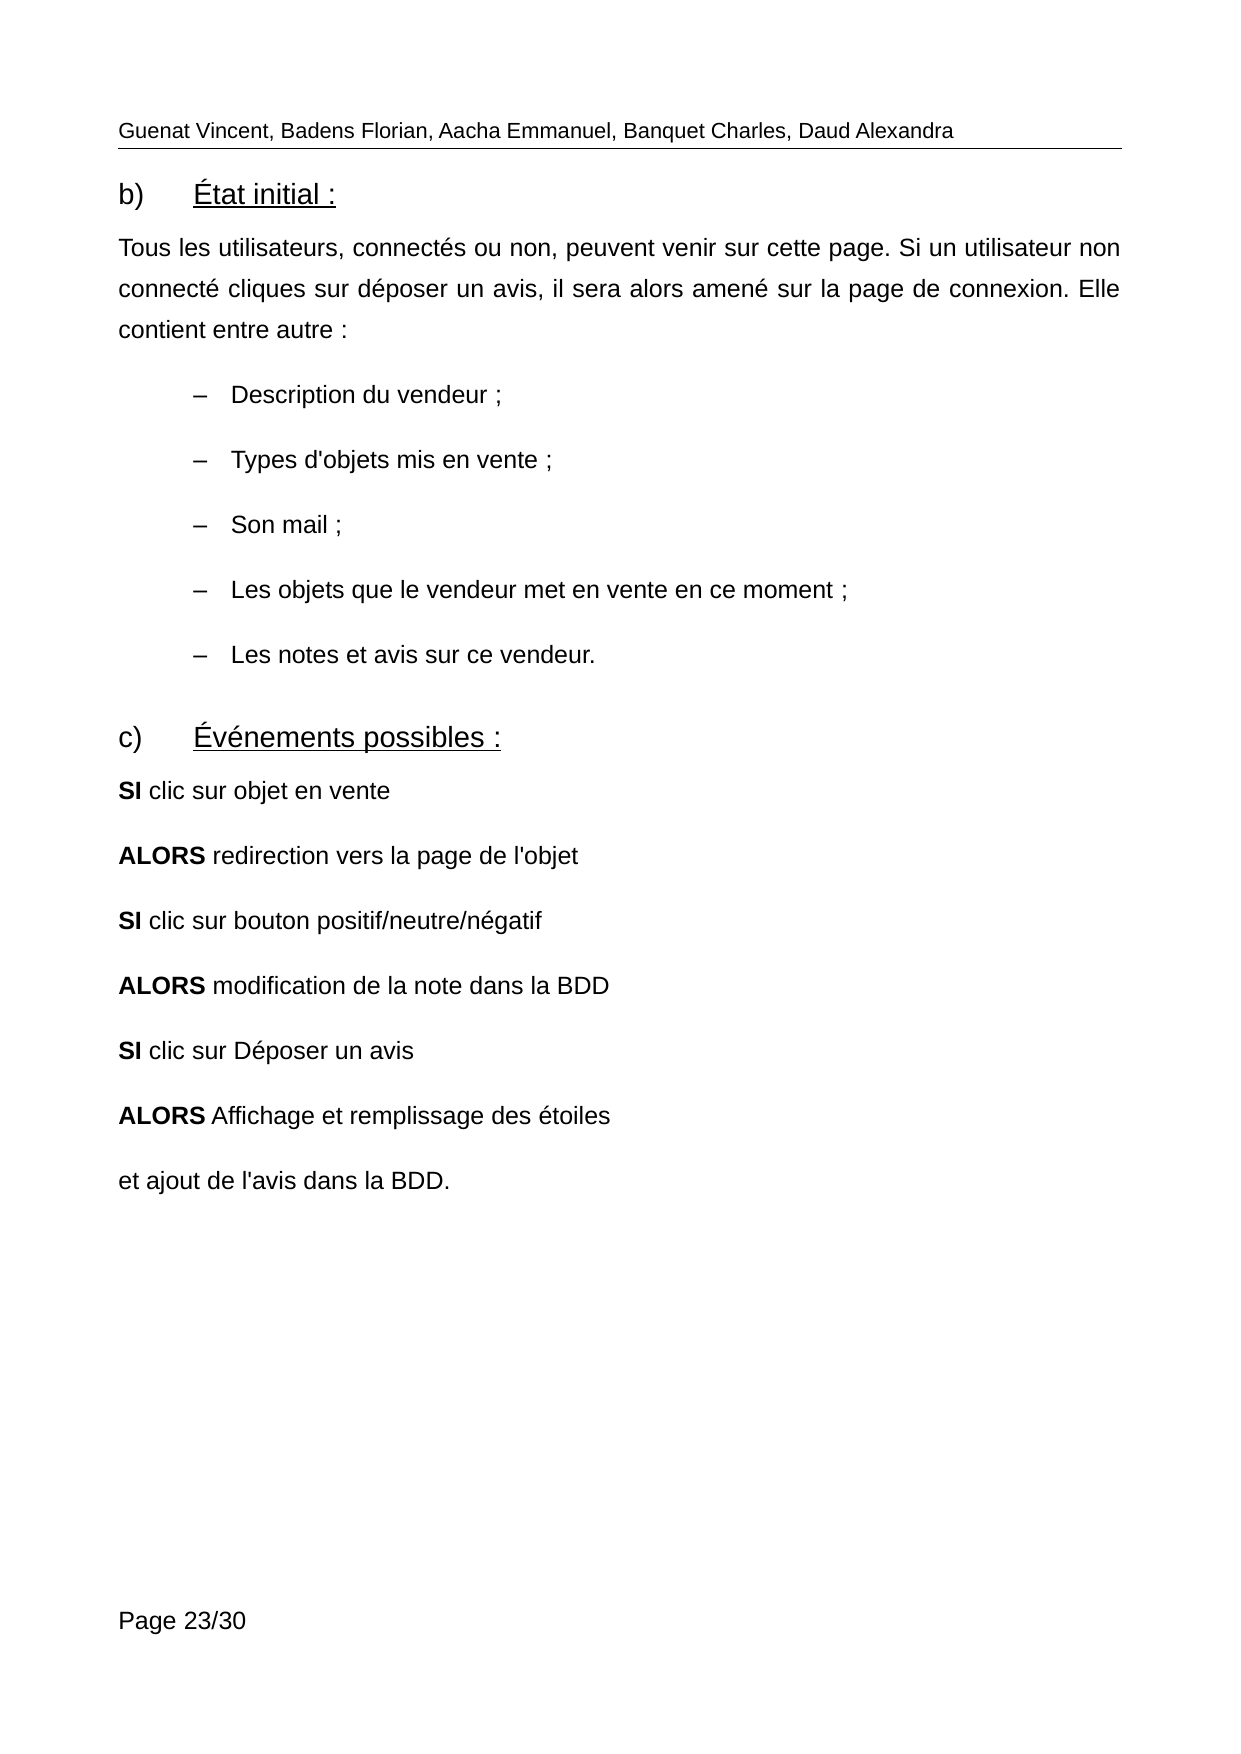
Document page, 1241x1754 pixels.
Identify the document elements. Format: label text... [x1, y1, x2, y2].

text ALORS redirection vers la page de l'objet [118, 831, 1122, 873]
list Types d'objets mis en vente ; [193, 436, 1122, 477]
text SI clic sur Déposer un avis [118, 1026, 1122, 1068]
text SI clic sur bouton positif/neutre/négatif [118, 896, 1122, 938]
list Description du vendeur ; [193, 371, 1122, 412]
text Tous les utilisateurs, connectés ou non, peuvent venir sur cette page. Si un utilisateur non connecté cliques sur déposer un avis, il sera alors amené sur la page de connexion. Elle contient entre autre : [118, 223, 1122, 347]
list Les objets que le vendeur met en vente en ce moment ; [193, 566, 1122, 607]
subtitle État initial : [118, 177, 1122, 211]
text ALORS modification de la note dans la BDD [118, 961, 1122, 1003]
list Son mail ; [193, 501, 1122, 542]
text ALORS Affichage et remplissage des étoiles [118, 1091, 1122, 1133]
text et ajout de l'avis dans la BDD. [118, 1156, 1122, 1198]
subtitle Événements possibles : [118, 721, 1122, 754]
text SI clic sur objet en vente [118, 766, 1122, 808]
list Les notes et avis sur ce vendeur. [193, 631, 1122, 672]
